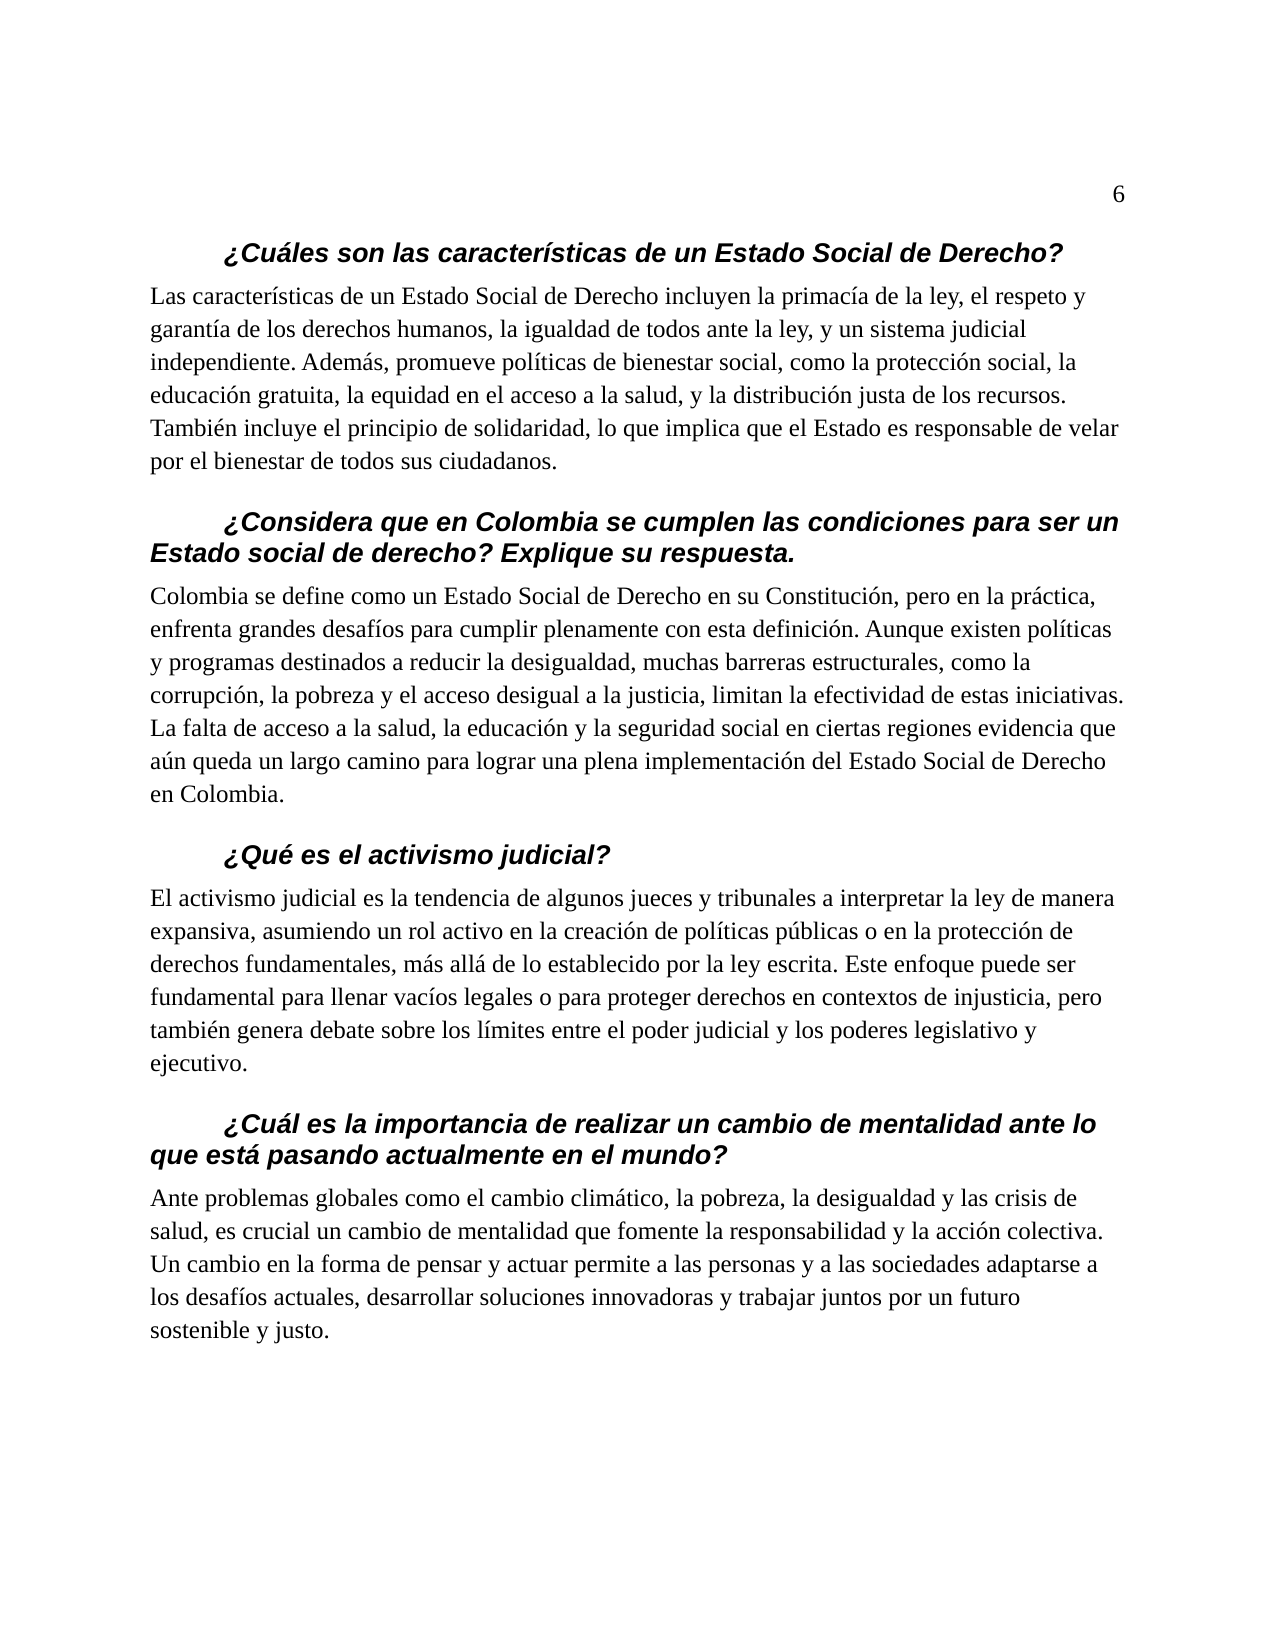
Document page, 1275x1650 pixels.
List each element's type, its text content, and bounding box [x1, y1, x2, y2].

text El activismo judicial es la tendencia de algunos jueces y tribunales a interpretar la ley de manera expansiva, asumiendo un rol activo en la creación de políticas públicas o en la protección de derechos fundamentales, más allá de lo establecido por la ley escrita. Este enfoque puede ser fundamental para llenar vacíos legales o para proteger derechos en contextos de injusticia, pero también genera debate sobre los límites entre el poder judicial y los poderes legislativo y ejecutivo. [150, 883, 1125, 1077]
subtitle ¿Qué es el activismo judicial? [150, 839, 1125, 870]
subtitle ¿Considera que en Colombia se cumplen las condiciones para ser un Estado social de derecho? Explique su respuesta. [150, 506, 1125, 568]
subtitle ¿Cuál es la importancia de realizar un cambio de mentalidad ante lo que está pasando actualmente en el mundo? [150, 1108, 1125, 1171]
text Colombia se define como un Estado Social de Derecho en su Constitución, pero en la práctica, enfrenta grandes desafíos para cumplir plenamente con esta definición. Aunque existen políticas y programas destinados a reducir la desigualdad, muchas barreras estructurales, como la corrupción, la pobreza y el acceso desigual a la justicia, limitan la efectividad de estas iniciativas. La falta de acceso a la salud, la educación y la seguridad social en ciertas regiones evidencia que aún queda un largo camino para lograr una plena implementación del Estado Social de Derecho en Colombia. [150, 581, 1125, 808]
text Ante problemas globales como el cambio climático, la pobreza, la desigualdad y las crisis de salud, es crucial un cambio de mentalidad que fomente la responsabilidad y la acción colectiva. Un cambio en la forma de pensar y actuar permite a las personas y a las sociedades adaptarse a los desafíos actuales, desarrollar soluciones innovadoras y trabajar juntos por un futuro sostenible y justo. [150, 1183, 1125, 1344]
subtitle ¿Cuáles son las características de un Estado Social de Derecho? [150, 237, 1125, 268]
text Las características de un Estado Social de Derecho incluyen la primacía de la ley, el respeto y garantía de los derechos humanos, la igualdad de todos ante la ley, y un sistema judicial independiente. Además, promueve políticas de bienestar social, como la protección social, la educación gratuita, la equidad en el acceso a la salud, y la distribución justa de los recursos. También incluye el principio de solidaridad, lo que implica que el Estado es responsable de velar por el bienestar de todos sus ciudadanos. [150, 281, 1125, 474]
